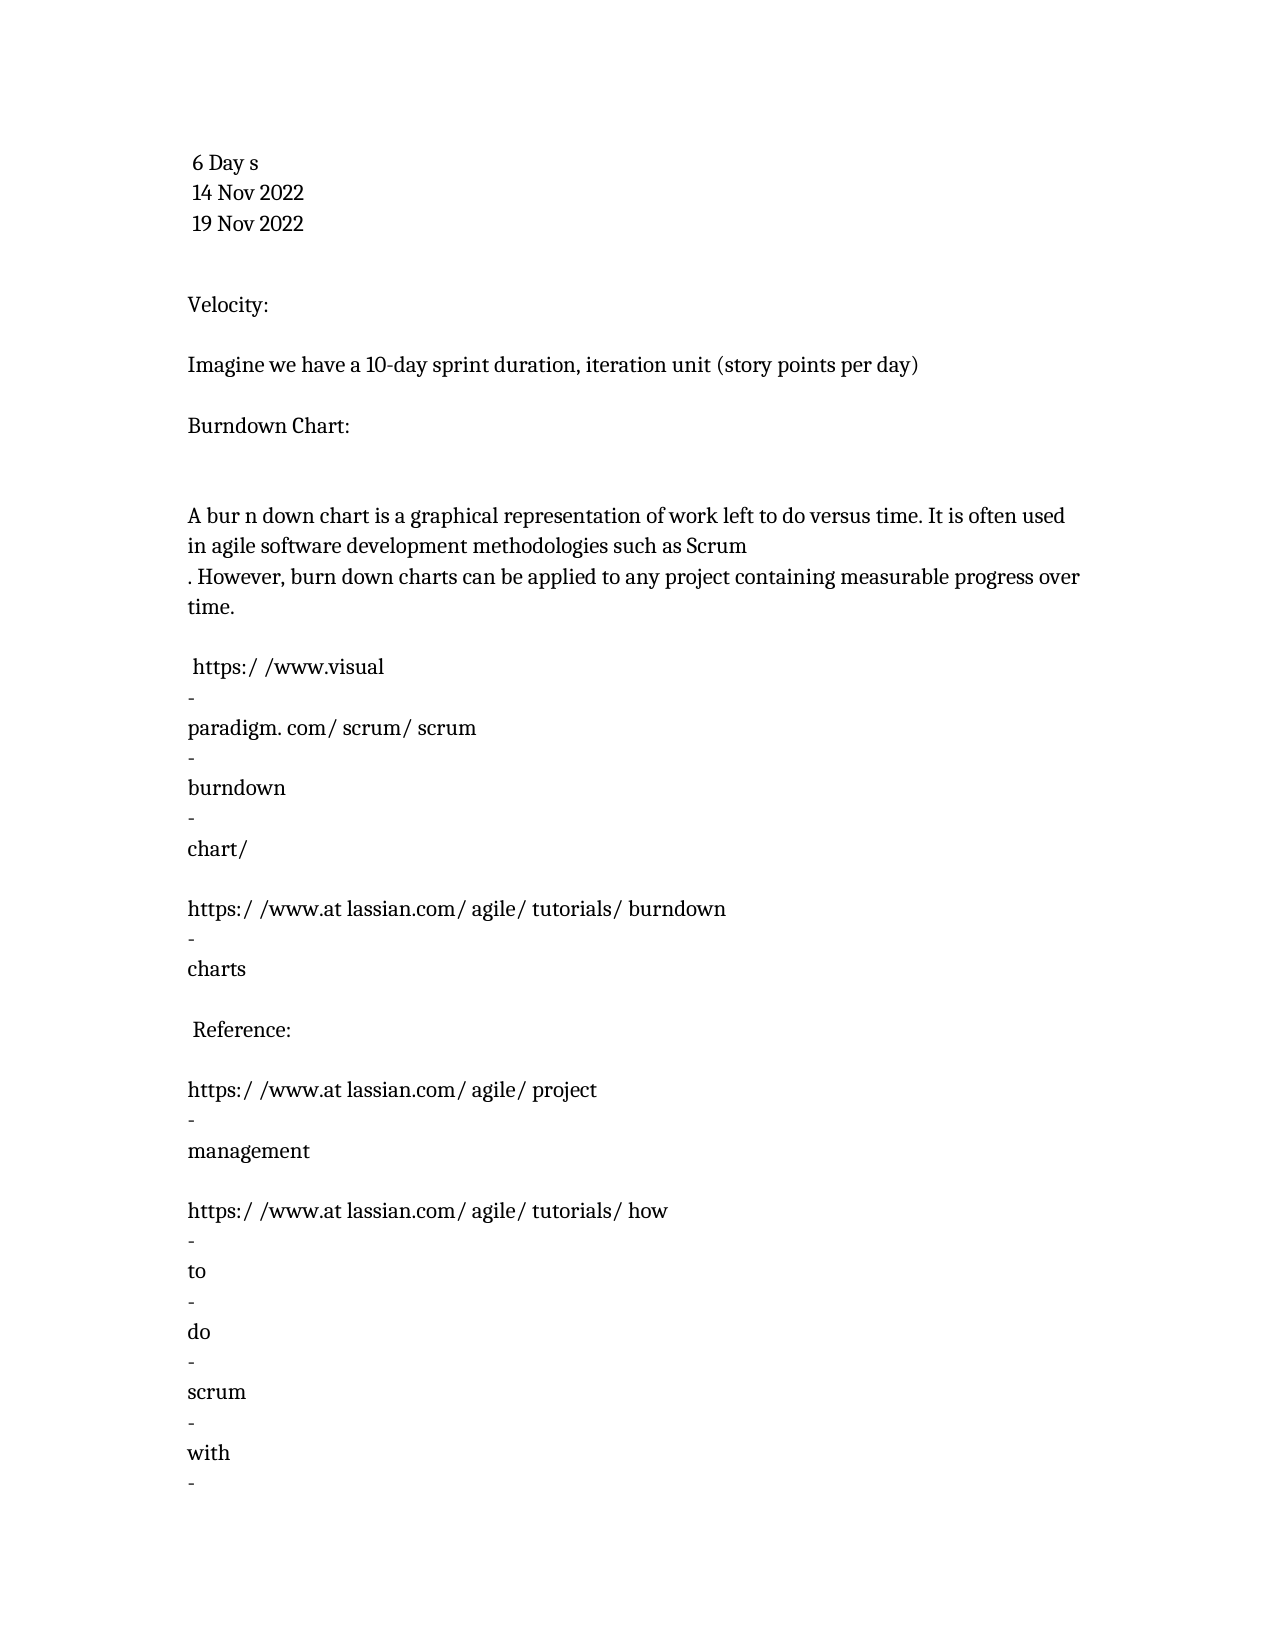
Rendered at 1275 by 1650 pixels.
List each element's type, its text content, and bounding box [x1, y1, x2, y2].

text 6 Day s 14 Nov 2022 19 Nov 2022 [187, 150, 1087, 267]
text Velocity: Imagine we have a 10-day sprint duration, iteration unit (story points per day) Burndown Chart: A bur n down chart is a graphical representation of work left to do versus time. It is often used in agile software development methodologies such as Scrum . However, burn down charts can be applied to any project containing measurable progress over time. https:/ /www.visual - paradigm. com/ scrum/ scrum - burndown - chart/ https:/ /www.at lassian.com/ agile/ tutorials/ burndown - charts Reference: https:/ /www.at lassian.com/ agile/ project - management https:/ /www.at lassian.com/ agile/ tutorials/ how - to - do - scrum - with [187, 292, 1087, 1496]
